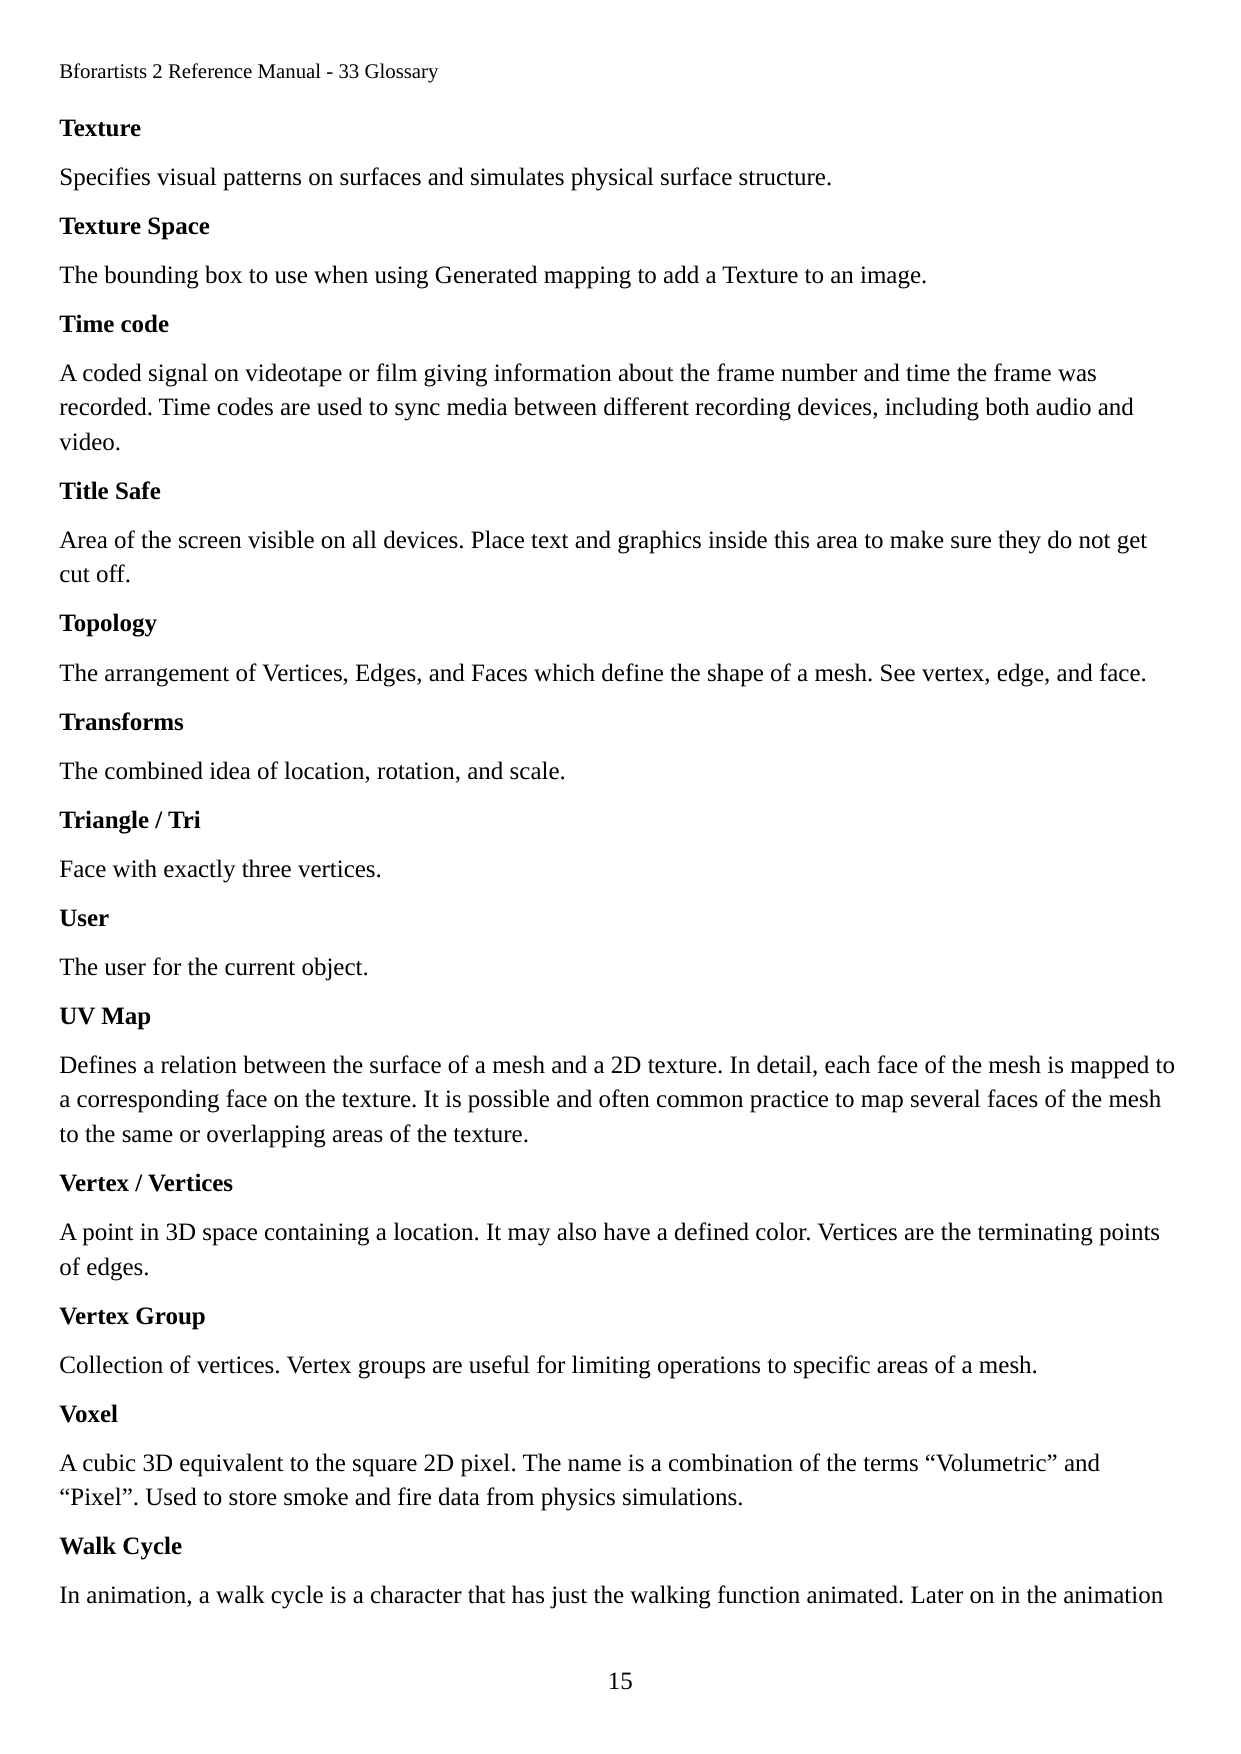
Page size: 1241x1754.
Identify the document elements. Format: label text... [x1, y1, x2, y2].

text A cubic 3D equivalent to the square 2D pixel. The name is a combination of the terms “Volumetric” and “Pixel”. Used to store smoke and fire data from physics simulations. [59, 1448, 1181, 1511]
text Title Safe [59, 476, 1181, 505]
text Transforms [59, 707, 1181, 735]
text Specifies visual patterns on surfaces and simulates physical surface structure. [59, 162, 1181, 190]
text Topology [59, 608, 1181, 637]
text A point in 3D space containing a location. It may also have a defined color. Vertices are the terminating points of edges. [59, 1217, 1181, 1280]
text The combined idea of location, rotation, and scale. [59, 756, 1181, 784]
text Vertex / Vertices [59, 1168, 1181, 1197]
text Collection of vertices. Vertex groups are useful for limiting operations to specific areas of a mesh. [59, 1350, 1181, 1378]
text Vertex Group [59, 1301, 1181, 1329]
text User [59, 903, 1181, 932]
text UV Map [59, 1001, 1181, 1030]
text Defines a relation between the surface of a mesh and a 2D texture. In detail, each face of the mesh is mapped to a corresponding face on the texture. It is possible and often common practice to map several faces of the mesh to the same or overlapping areas of the texture. [59, 1050, 1181, 1148]
text The arrangement of Vertices, Edges, and Faces which define the shape of a mesh. See vertex, edge, and face. [59, 658, 1181, 686]
text Triangle / Tri [59, 805, 1181, 833]
text The bounding box to use when using Generated mapping to add a Texture to an image. [59, 260, 1181, 288]
text Time code [59, 309, 1181, 338]
text A coded signal on videotape or film giving information about the frame number and time the frame was recorded. Time codes are used to sync media between different recording devices, including both audio and video. [59, 358, 1181, 456]
text Texture [59, 113, 1181, 141]
text Texture Space [59, 211, 1181, 239]
text In animation, a walk cycle is a character that has just the walking function animated. Later on in the animation [59, 1581, 1181, 1609]
text Face with exactly three vertices. [59, 854, 1181, 883]
text The user for the current object. [59, 952, 1181, 981]
text Walk Cycle [59, 1531, 1181, 1560]
text Voxel [59, 1399, 1181, 1428]
text Area of the screen visible on all devices. Place text and graphics inside this area to make sure they do not get cut off. [59, 525, 1181, 588]
